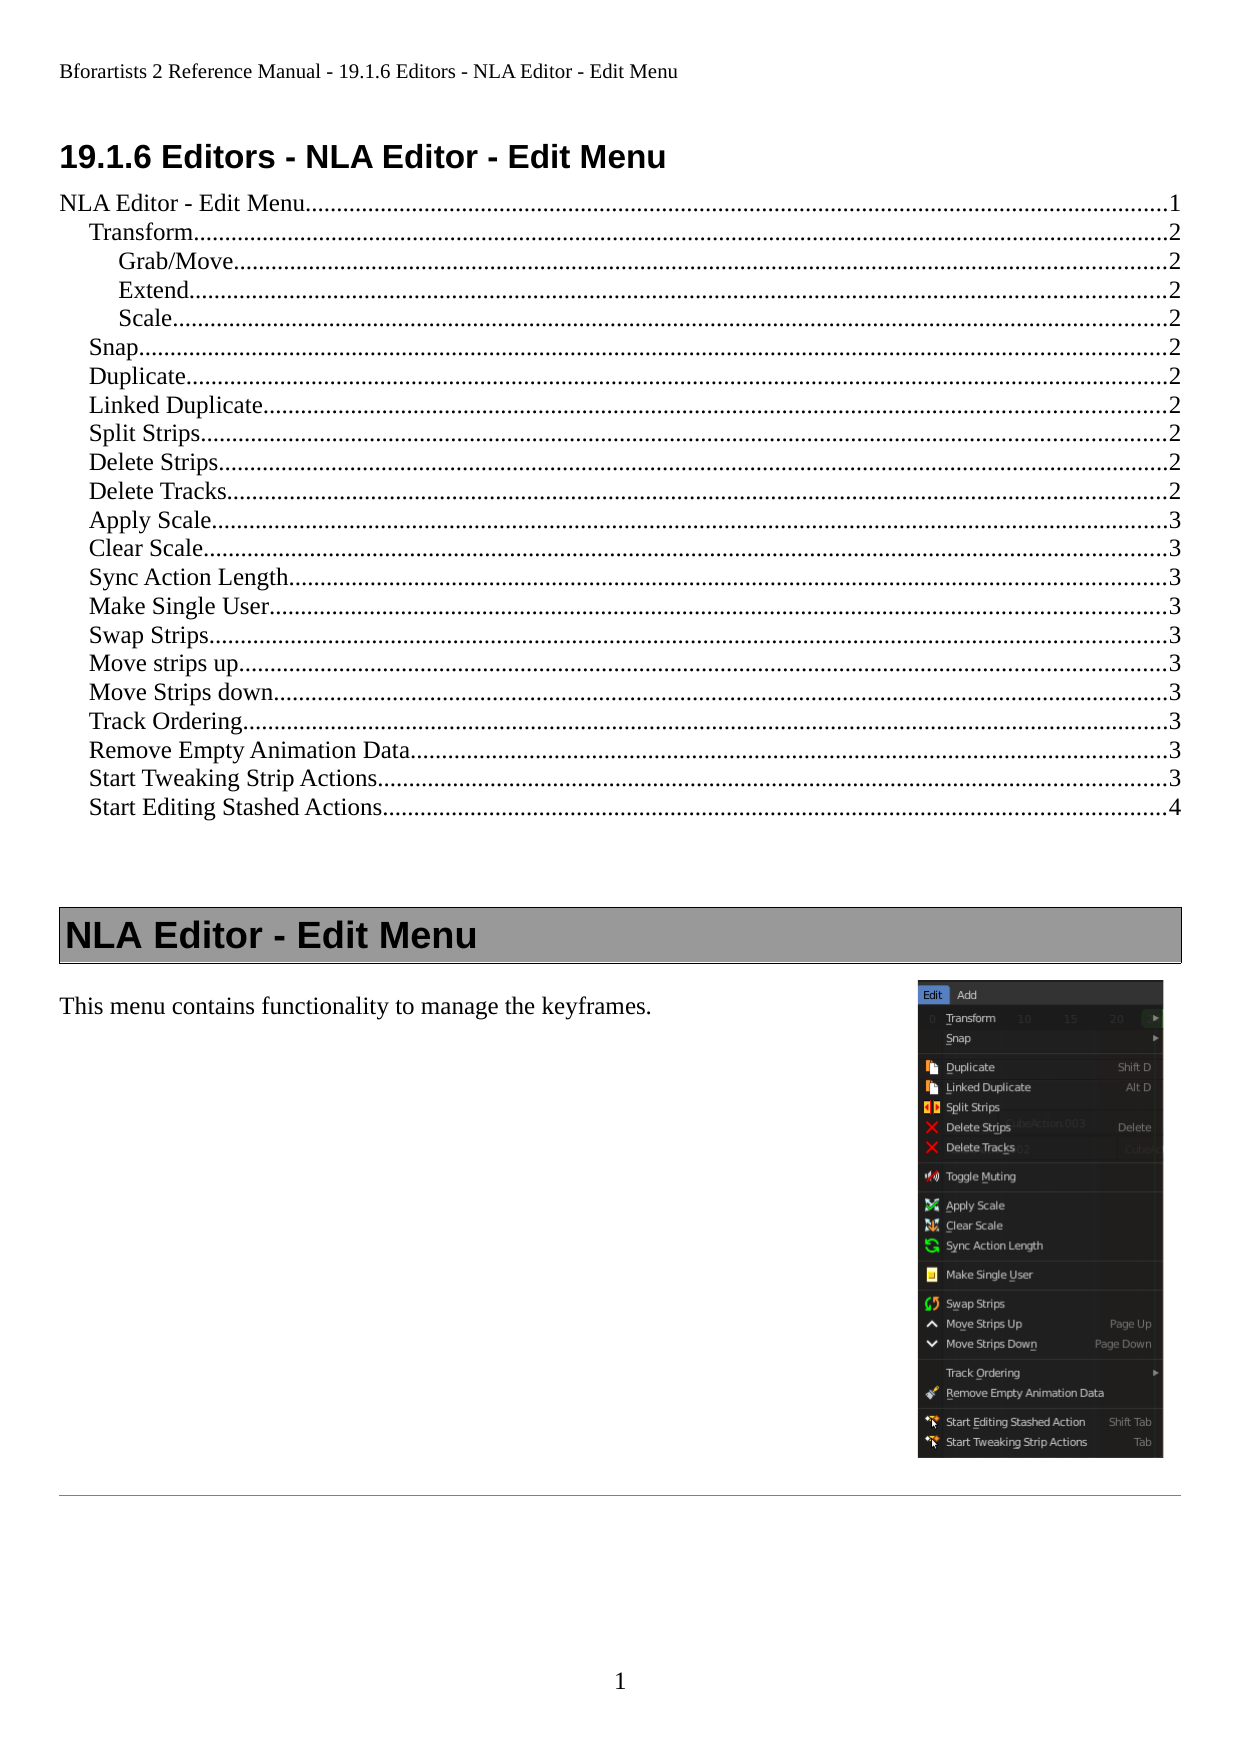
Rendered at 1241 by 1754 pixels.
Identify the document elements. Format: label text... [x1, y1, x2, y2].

text Swap Strips 3 [88, 620, 1181, 648]
subtitle 19.1.6 Editors - NLA Editor - Edit Menu [59, 138, 1181, 176]
text Sync Action Length 3 [88, 562, 1181, 591]
text Apply Scale 3 [88, 505, 1181, 533]
text This menu contains functionality to manage the keyframes. [59, 991, 917, 1020]
text Clear Scale 3 [88, 533, 1181, 562]
text Delete Strips 2 [88, 447, 1181, 476]
table_header NLA Editor - Edit Menu [60, 908, 1181, 962]
text Linked Duplicate 2 [88, 390, 1181, 418]
text Remove Empty Animation Data 3 [88, 735, 1181, 763]
text Make Single User 3 [88, 591, 1181, 620]
text Move strips up 3 [88, 648, 1181, 677]
text NLA Editor - Edit Menu 1 [59, 188, 1181, 217]
text Start Editing Stashed Actions 4 [88, 792, 1181, 821]
picture [917, 980, 1164, 1458]
text Transform 2 [88, 217, 1181, 246]
text Snap 2 [88, 332, 1181, 361]
text Start Tweaking Strip Actions 3 [88, 763, 1181, 792]
text Split Strips 2 [88, 418, 1181, 447]
text Delete Tracks 2 [88, 476, 1181, 505]
text Duplicate 2 [88, 361, 1181, 390]
text Extend 2 [118, 275, 1181, 303]
text Grab/Move 2 [118, 246, 1181, 275]
text Move Strips down 3 [88, 677, 1181, 706]
text Track Ordering 3 [88, 706, 1181, 735]
text Scale 2 [118, 303, 1181, 332]
